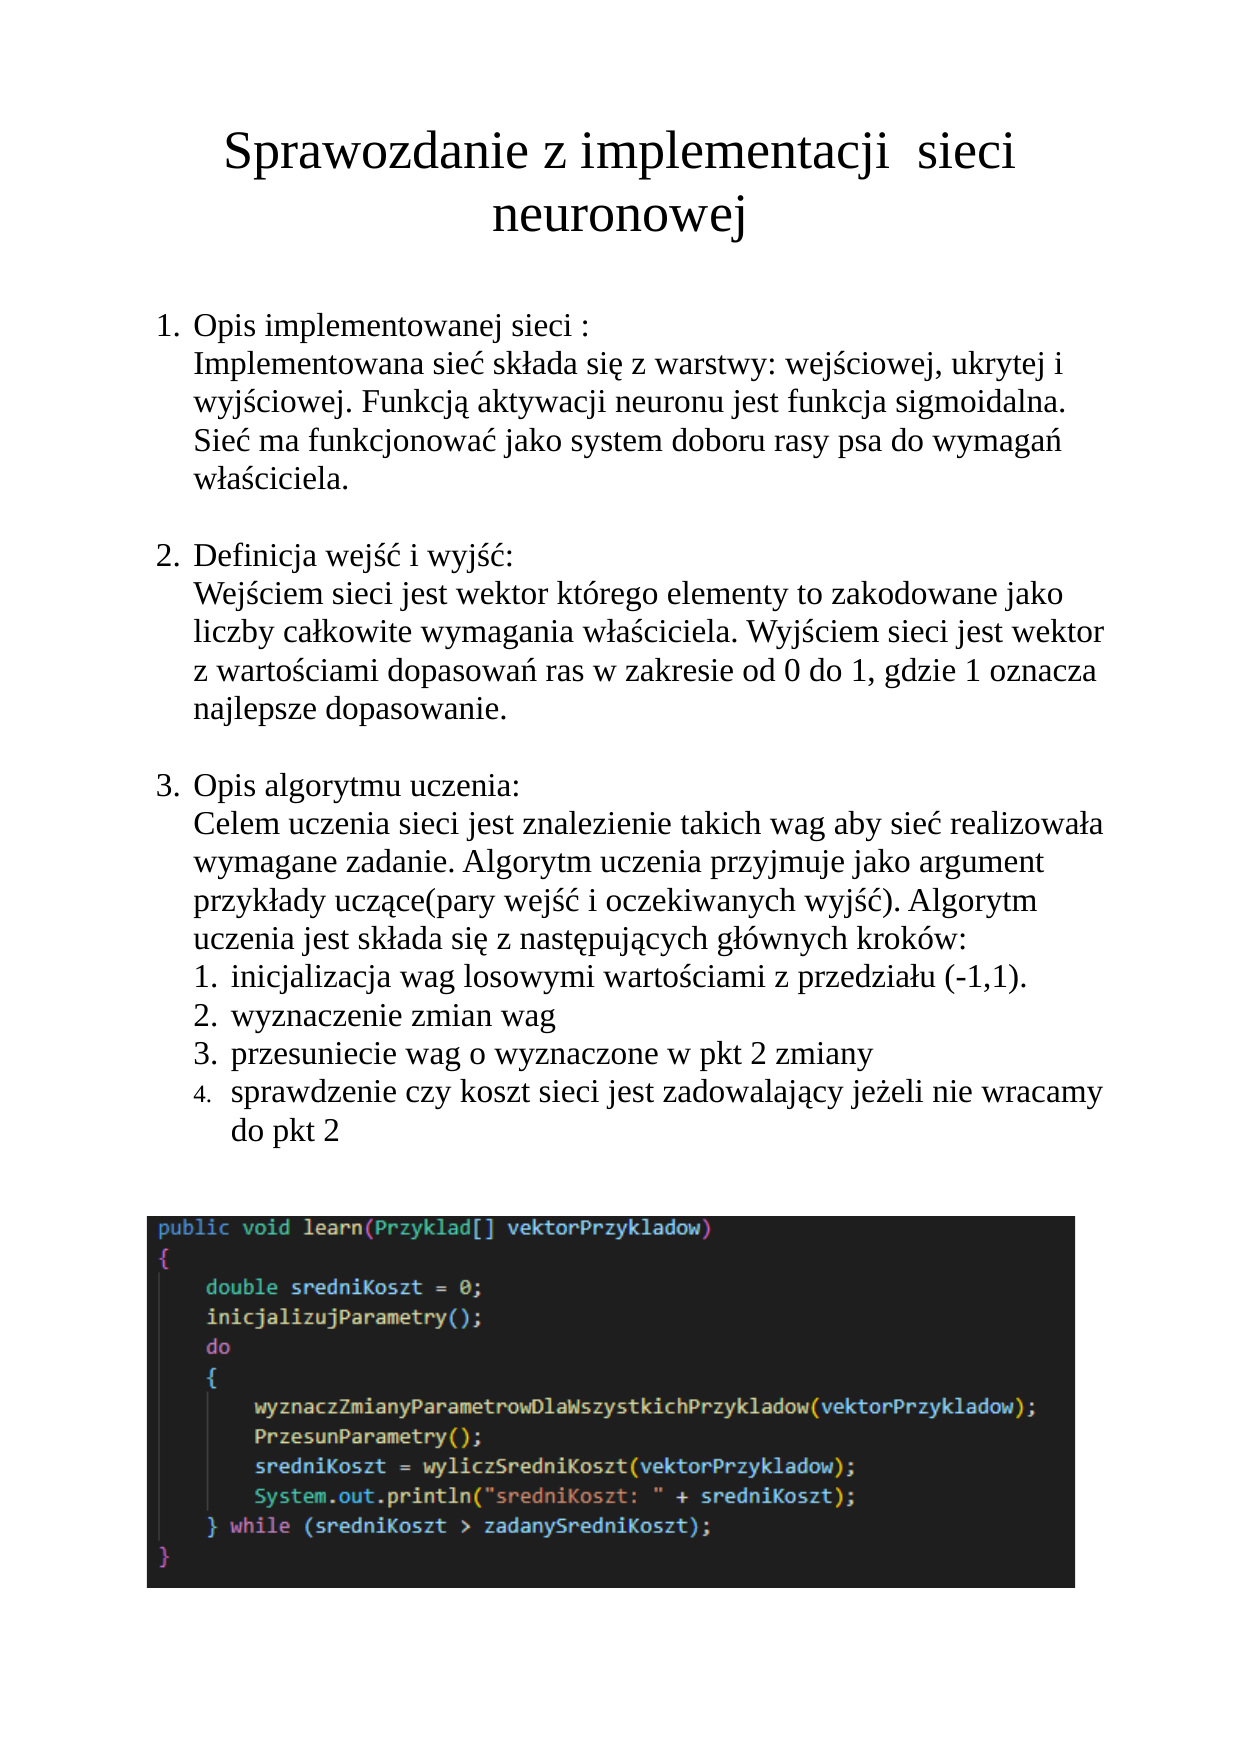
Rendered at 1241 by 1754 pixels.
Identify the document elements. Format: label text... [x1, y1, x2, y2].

picture [146, 1216, 1075, 1588]
list wyznaczenie zmian wag [193, 995, 1122, 1033]
list sprawdzenie czy koszt sieci jest zadowalający jeżeli nie wracamy do pkt 2 [193, 1072, 1122, 1626]
list Opis algorytmu uczenia: Celem uczenia sieci jest znalezienie takich wag aby sieć realizowała wymagane zadanie. Algorytm uczenia przyjmuje jako argument przykłady uczące(pary wejść i oczekiwanych wyjść). Algorytm uczenia jest składa się z następujących głównych kroków: [156, 765, 1122, 957]
list przesuniecie wag o wyznaczone w pkt 2 zmiany [193, 1033, 1122, 1072]
text Sprawozdanie z implementacji sieci neuronowej [118, 118, 1122, 243]
list Definicja wejść i wyjść: Wejściem sieci jest wektor którego elementy to zakodowane jako liczby całkowite wymagania właściciela. Wyjściem sieci jest wektor z wartościami dopasowań ras w zakresie od 0 do 1, gdzie 1 oznacza najlepsze dopasowanie. [156, 535, 1122, 765]
list inicjalizacja wag losowymi wartościami z przedziału (-1,1). [193, 957, 1122, 995]
list Opis implementowanej sieci : Implementowana sieć składa się z warstwy: wejściowej, ukrytej i wyjściowej. Funkcją aktywacji neuronu jest funkcja sigmoidalna. Sieć ma funkcjonować jako system doboru rasy psa do wymagań właściciela. [156, 305, 1122, 535]
